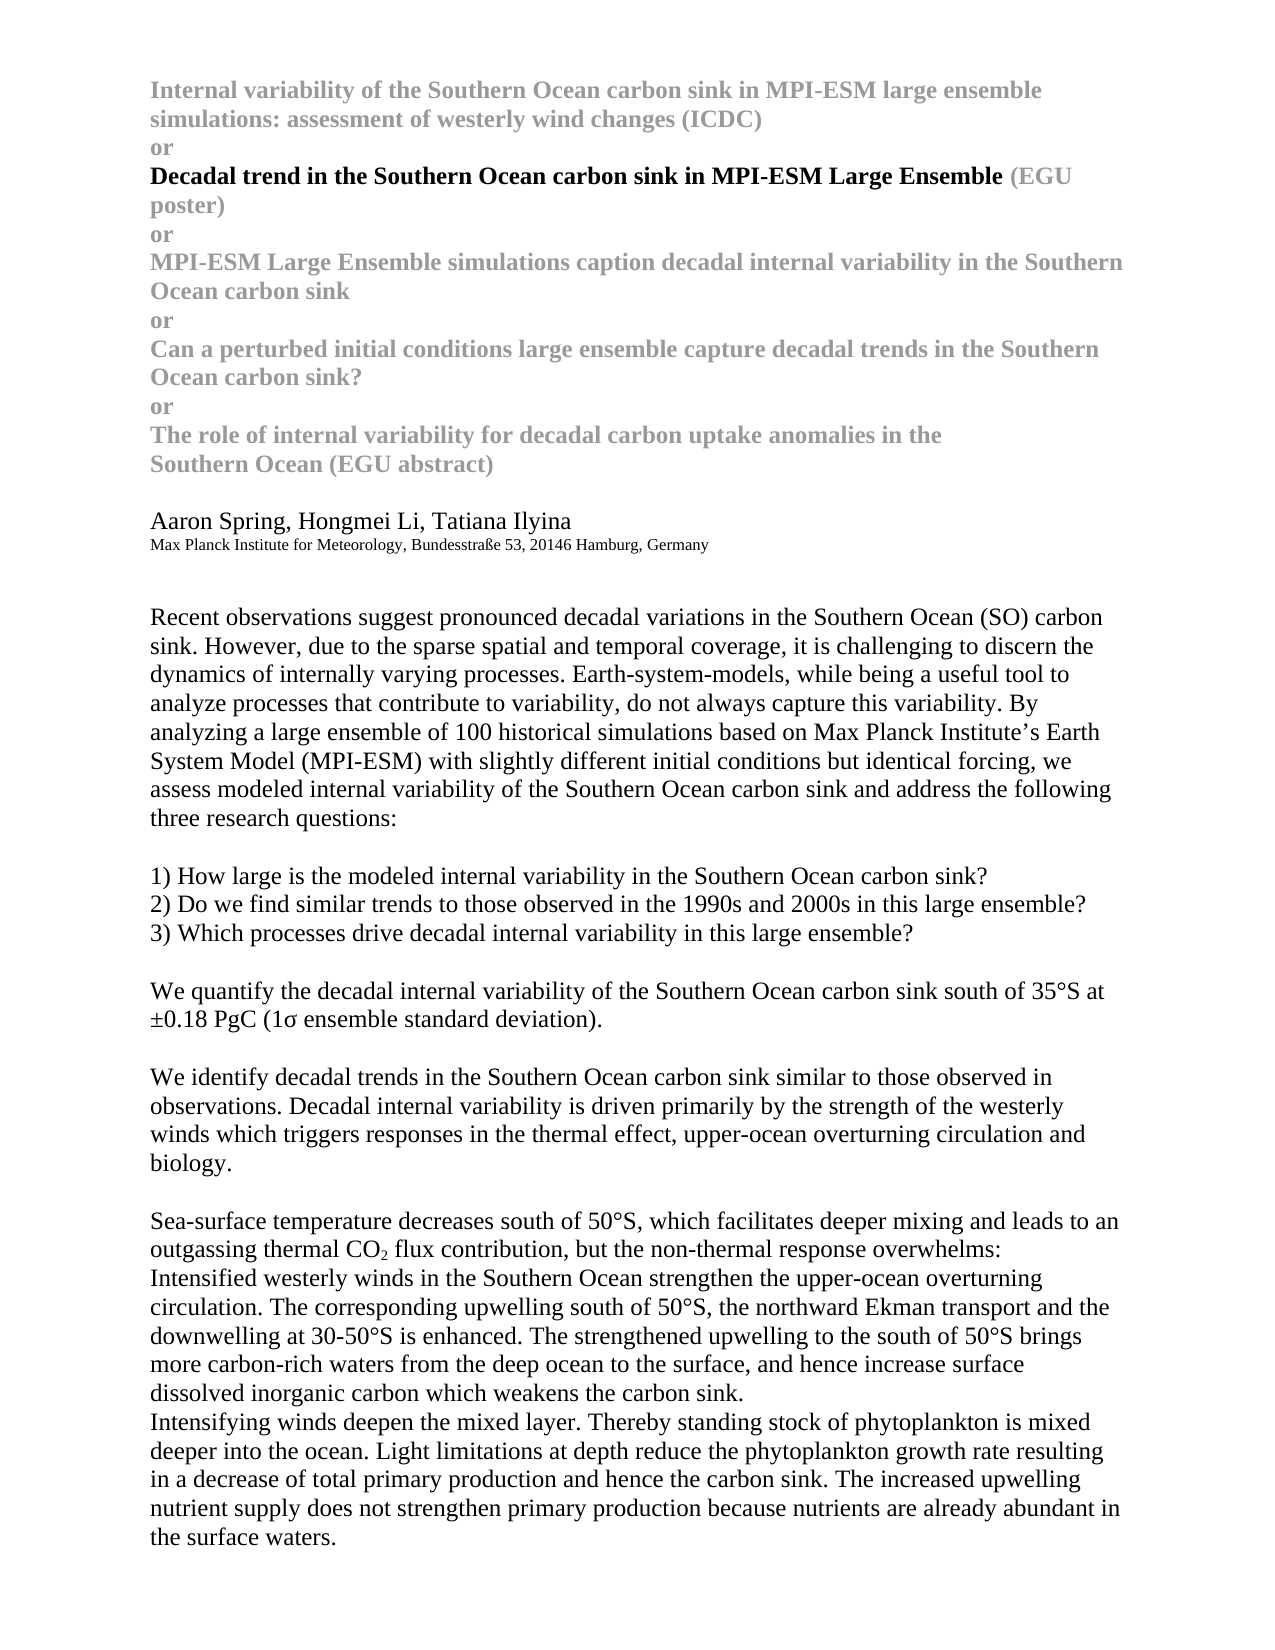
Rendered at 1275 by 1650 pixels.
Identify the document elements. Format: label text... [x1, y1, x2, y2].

text Can a perturbed initial conditions large ensemble capture decadal trends in the Southern Ocean carbon sink? [150, 334, 1125, 391]
text 2) Do we find similar trends to those observed in the 1990s and 2000s in this large ensemble? [150, 889, 1125, 918]
text Internal variability of the Southern Ocean carbon sink in MPI-ESM large ensemble simulations: assessment of westerly wind changes (ICDC) [150, 75, 1125, 132]
text Max Planck Institute for Meteorology, Bundesstraße 53, 20146 Hamburg, Germany [150, 535, 1125, 554]
text Intensified westerly winds in the Southern Ocean strengthen the upper-ocean overturning circulation. The corresponding upwelling south of 50°S, the northward Ekman transport and the downwelling at 30-50°S is enhanced. The strengthened upwelling to the south of 50°S brings more carbon-rich waters from the deep ocean to the surface, and hence increase surface dissolved inorganic carbon which weakens the carbon sink. [150, 1263, 1125, 1407]
text The role of internal variability for decadal carbon uptake anomalies in the [150, 420, 1125, 449]
text Decadal trend in the Southern Ocean carbon sink in MPI-ESM Large Ensemble (EGU poster) [150, 161, 1125, 219]
text or [150, 391, 1125, 420]
text 1) How large is the modeled internal variability in the Southern Ocean carbon sink? [150, 861, 1125, 889]
text sink. However, due to the sparse spatial and temporal coverage, it is challenging to discern the dynamics of internally varying processes. Earth-system-models, while being a useful tool to analyze processes that contribute to variability, do not always capture this variability. By analyzing a large ensemble of 100 historical simulations based on Max Planck Institute’s Earth System Model (MPI-ESM) with slightly different initial conditions but identical forcing, we assess modeled internal variability of the Southern Ocean carbon sink and address the following three research questions: [150, 631, 1125, 832]
text Aaron Spring, Hongmei Li, Tatiana Ilyina [150, 506, 1125, 535]
text or [150, 132, 1125, 161]
text We identify decadal trends in the Southern Ocean carbon sink similar to those observed in observations. Decadal internal variability is driven primarily by the strength of the westerly winds which triggers responses in the thermal effect, upper-ocean overturning circulation and biology. [150, 1062, 1125, 1177]
text We quantify the decadal internal variability of the Southern Ocean carbon sink south of 35°S at ±0.18 PgC (1σ ensemble standard deviation). [150, 976, 1125, 1033]
text or [150, 305, 1125, 334]
text Recent observations suggest pronounced decadal variations in the Southern Ocean (SO) carbon [150, 602, 1125, 631]
text 3) Which processes drive decadal internal variability in this large ensemble? [150, 918, 1125, 947]
text Intensifying winds deepen the mixed layer. Thereby standing stock of phytoplankton is mixed deeper into the ocean. Light limitations at depth reduce the phytoplankton growth rate resulting in a decrease of total primary production and hence the carbon sink. The increased upwelling nutrient supply does not strengthen primary production because nutrients are already abundant in the surface waters. [150, 1407, 1125, 1551]
text MPI-ESM Large Ensemble simulations caption decadal internal variability in the Southern Ocean carbon sink [150, 247, 1125, 305]
text Sea-surface temperature decreases south of 50°S, which facilitates deeper mixing and leads to an outgassing thermal CO2 flux contribution, but the non-thermal response overwhelms: [150, 1206, 1125, 1263]
text Southern Ocean (EGU abstract) [150, 449, 1125, 477]
text or [150, 219, 1125, 247]
